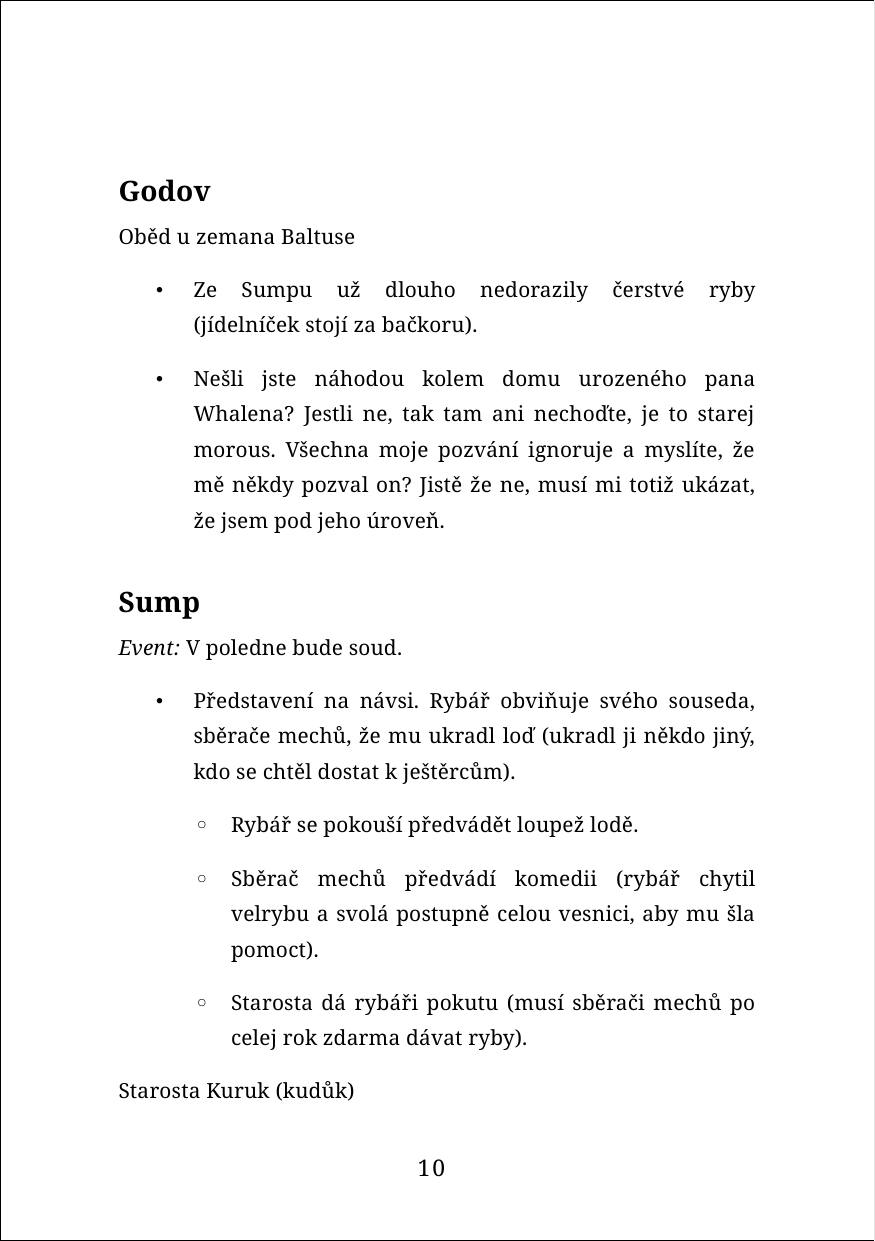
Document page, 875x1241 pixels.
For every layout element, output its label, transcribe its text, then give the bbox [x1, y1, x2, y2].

text Event: V poledne bude soud. [118, 633, 756, 661]
text Oběd u zemana Baltuse [118, 222, 756, 250]
list Sběrač mechů předvádí komedii (rybář chytil velrybu a svolá postupně celou vesnici, aby mu šla pomoct). [193, 864, 756, 963]
subtitle Sump [118, 583, 756, 621]
text Starosta Kuruk (kudůk) [118, 1077, 756, 1105]
list Představení na návsi. Rybář obviňuje svého souseda, sběrače mechů, že mu ukradl loď (ukradl ji někdo jiný, kdo se chtěl dostat k ještěrcům). [156, 686, 756, 786]
list Ze Sumpu už dlouho nedorazily čerstvé ryby (jídelníček stojí za bačkoru). [156, 275, 756, 339]
list Rybář se pokouší předvádět loupež lodě. [193, 810, 756, 839]
list Starosta dá rybáři pokutu (musí sběrači mechů po celej rok zdarma dávat ryby). [193, 988, 756, 1052]
subtitle Godov [118, 172, 756, 210]
list Nešli jste náhodou kolem domu urozeného pana Whalena? Jestli ne, tak tam ani nechoďte, je to starej morous. Všechna moje pozvání ignoruje a myslíte, že mě někdy pozval on? Jistě že ne, musí mi totiž ukázat, že jsem pod jeho úroveň. [156, 364, 756, 534]
